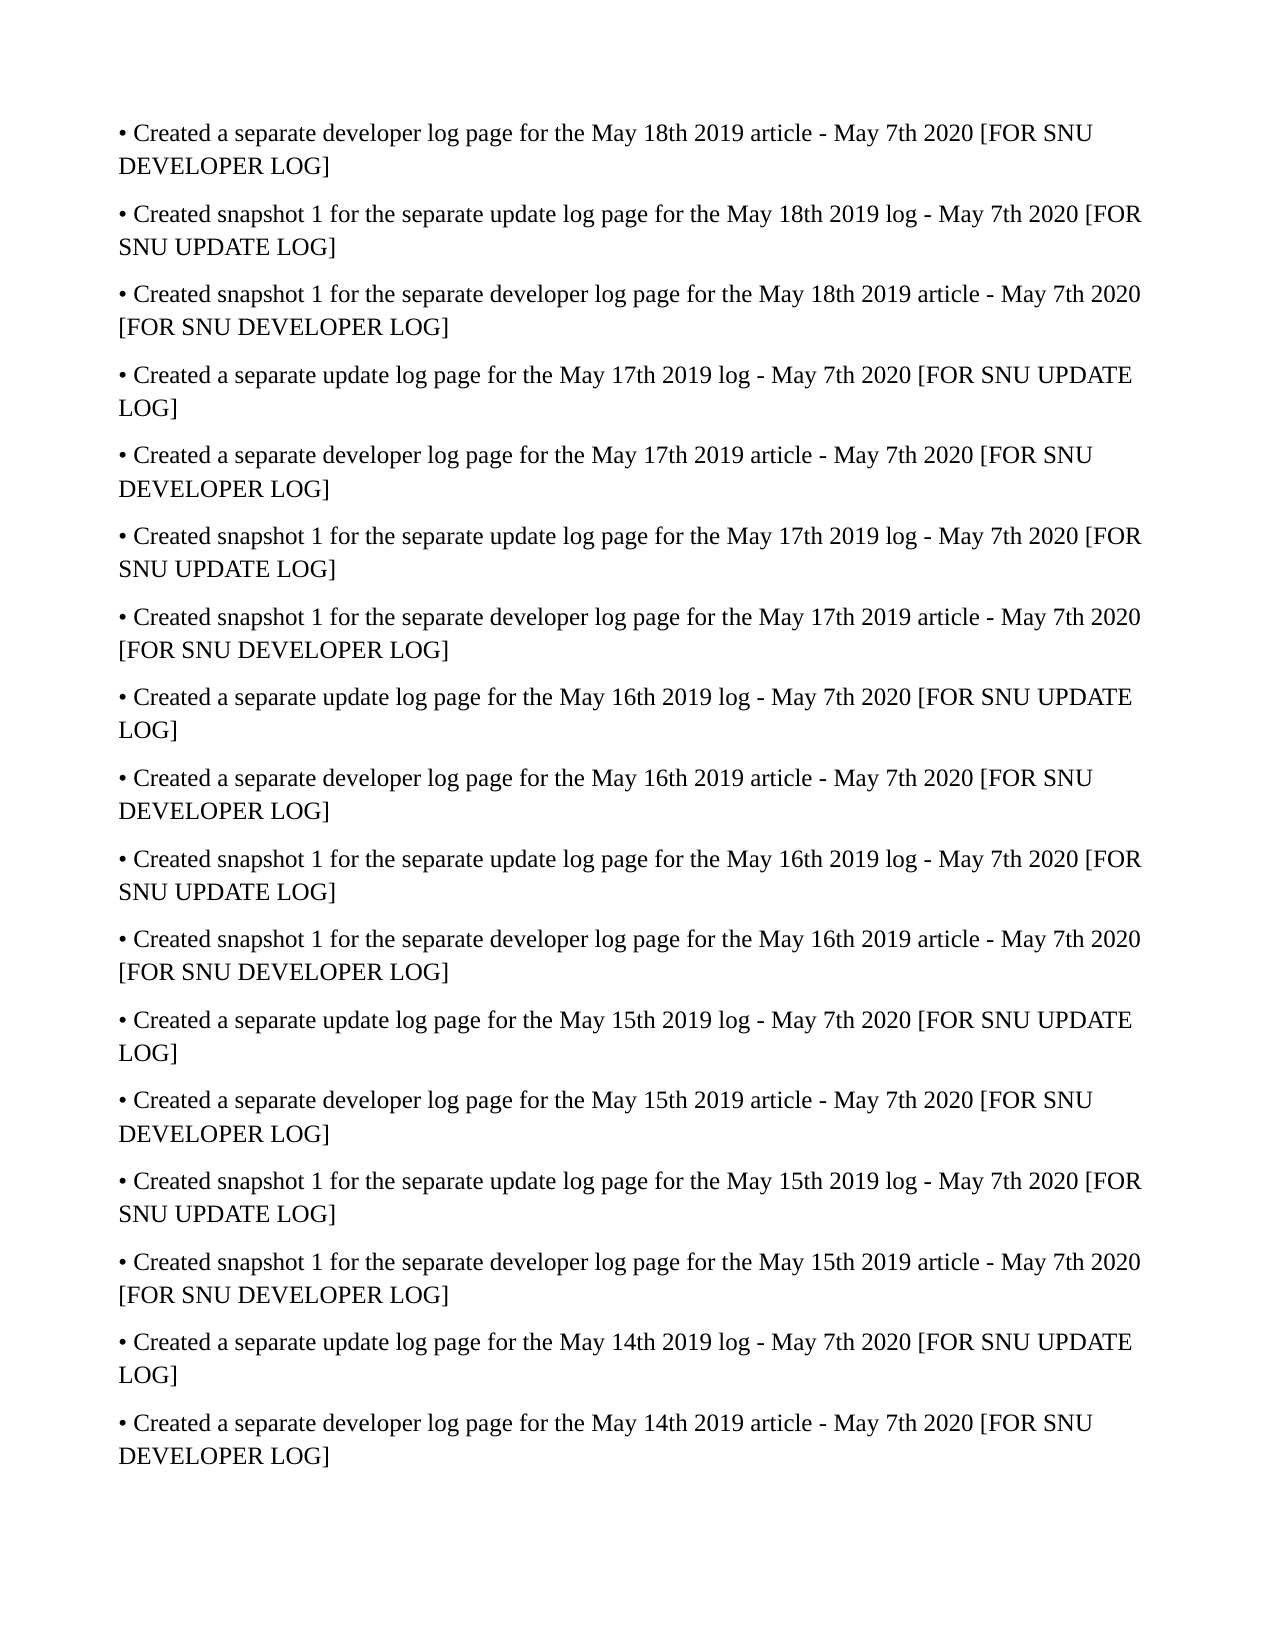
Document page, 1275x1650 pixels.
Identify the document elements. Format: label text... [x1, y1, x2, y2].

text • Created snapshot 1 for the separate developer log page for the May 15th 2019 article - May 7th 2020 [FOR SNU DEVELOPER LOG] [118, 1247, 1157, 1309]
text • Created snapshot 1 for the separate update log page for the May 16th 2019 log - May 7th 2020 [FOR SNU UPDATE LOG] [118, 844, 1157, 906]
text • Created a separate developer log page for the May 14th 2019 article - May 7th 2020 [FOR SNU DEVELOPER LOG] [118, 1408, 1157, 1470]
text • Created snapshot 1 for the separate developer log page for the May 17th 2019 article - May 7th 2020 [FOR SNU DEVELOPER LOG] [118, 602, 1157, 664]
text • Created a separate developer log page for the May 15th 2019 article - May 7th 2020 [FOR SNU DEVELOPER LOG] [118, 1086, 1157, 1147]
text • Created a separate developer log page for the May 16th 2019 article - May 7th 2020 [FOR SNU DEVELOPER LOG] [118, 763, 1157, 825]
text • Created a separate update log page for the May 17th 2019 log - May 7th 2020 [FOR SNU UPDATE LOG] [118, 360, 1157, 422]
text • Created snapshot 1 for the separate developer log page for the May 18th 2019 article - May 7th 2020 [FOR SNU DEVELOPER LOG] [118, 279, 1157, 341]
text • Created snapshot 1 for the separate update log page for the May 15th 2019 log - May 7th 2020 [FOR SNU UPDATE LOG] [118, 1166, 1157, 1228]
text • Created a separate developer log page for the May 18th 2019 article - May 7th 2020 [FOR SNU DEVELOPER LOG] [118, 118, 1157, 180]
text • Created a separate developer log page for the May 17th 2019 article - May 7th 2020 [FOR SNU DEVELOPER LOG] [118, 441, 1157, 502]
text • Created a separate update log page for the May 14th 2019 log - May 7th 2020 [FOR SNU UPDATE LOG] [118, 1327, 1157, 1389]
text • Created a separate update log page for the May 15th 2019 log - May 7th 2020 [FOR SNU UPDATE LOG] [118, 1005, 1157, 1067]
text • Created a separate update log page for the May 16th 2019 log - May 7th 2020 [FOR SNU UPDATE LOG] [118, 682, 1157, 744]
text • Created snapshot 1 for the separate update log page for the May 17th 2019 log - May 7th 2020 [FOR SNU UPDATE LOG] [118, 521, 1157, 583]
text • Created snapshot 1 for the separate update log page for the May 18th 2019 log - May 7th 2020 [FOR SNU UPDATE LOG] [118, 199, 1157, 261]
text • Created snapshot 1 for the separate developer log page for the May 16th 2019 article - May 7th 2020 [FOR SNU DEVELOPER LOG] [118, 924, 1157, 986]
